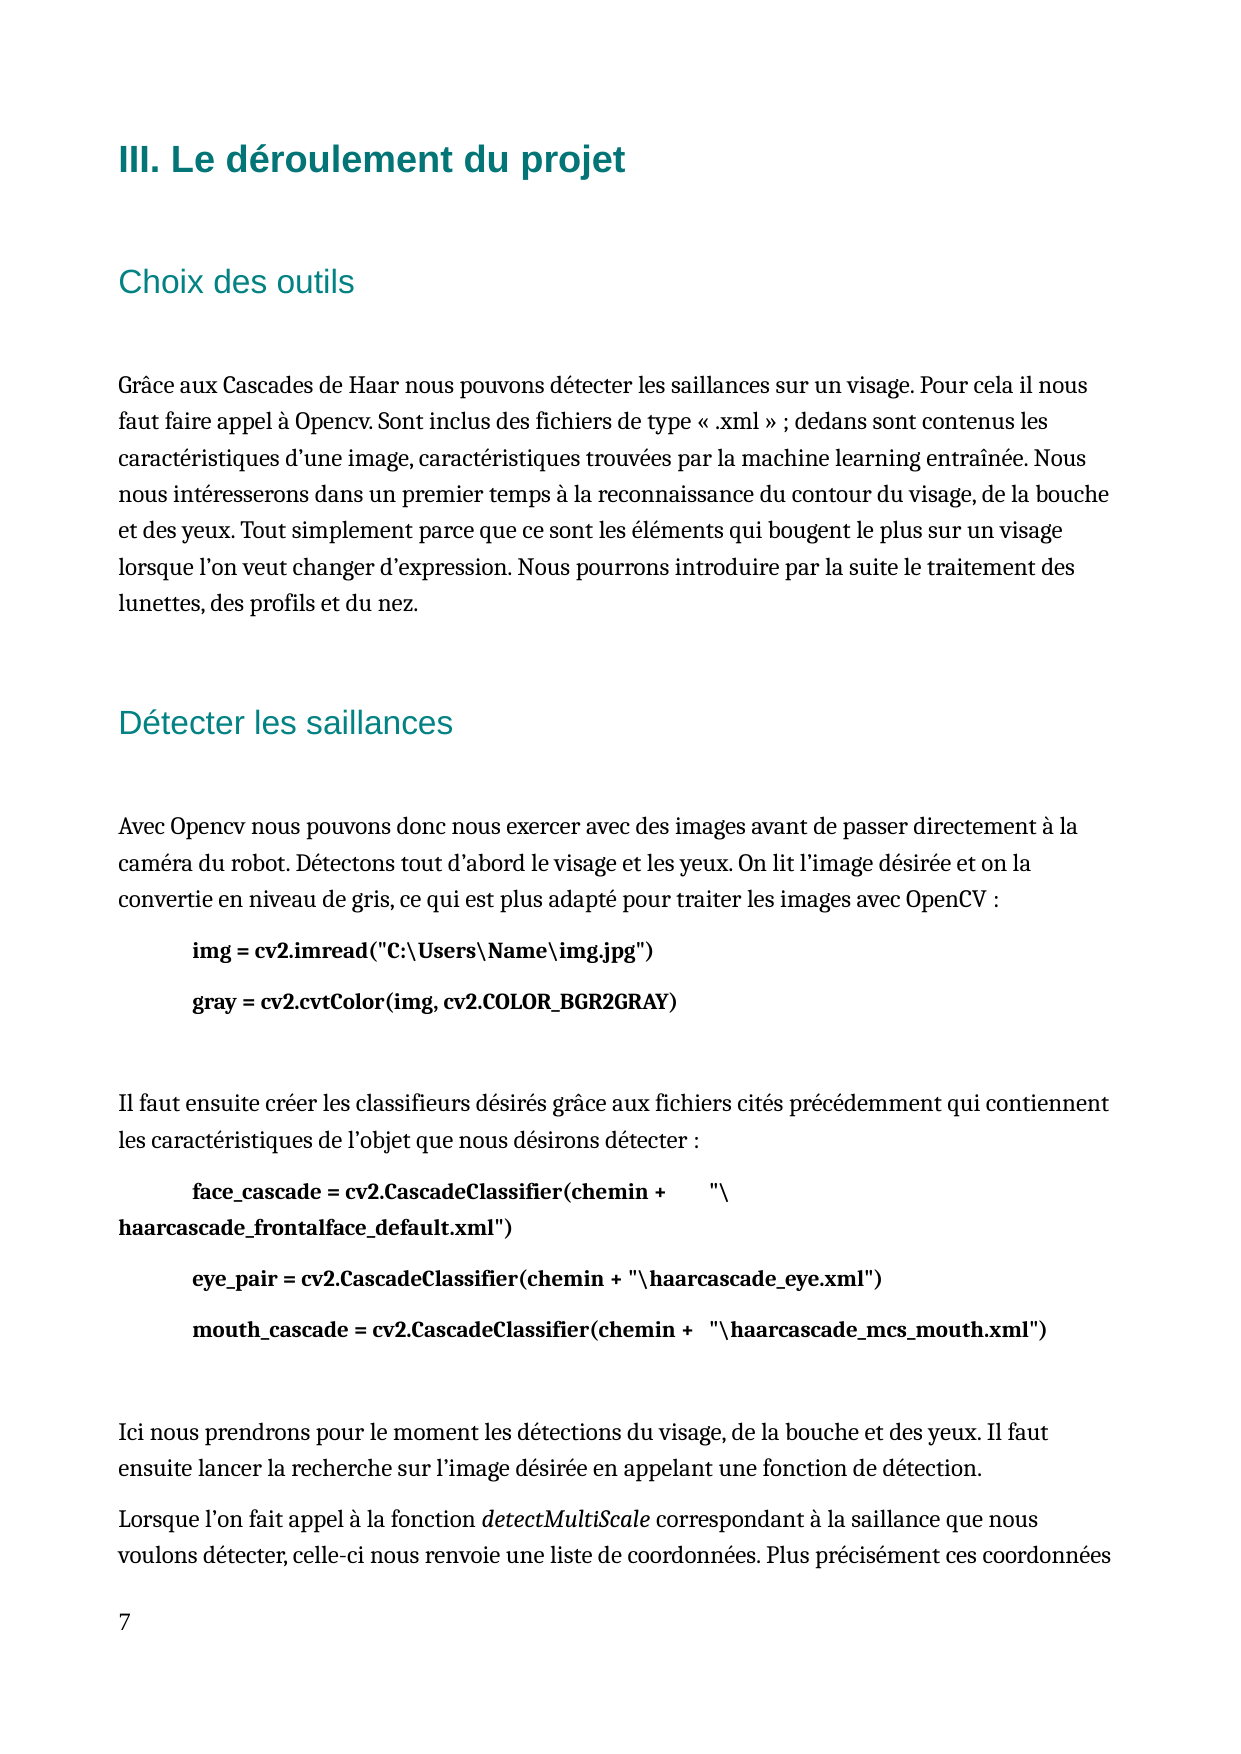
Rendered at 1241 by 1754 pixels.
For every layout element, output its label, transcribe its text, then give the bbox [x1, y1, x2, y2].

subtitle Choix des outils [118, 264, 1122, 300]
text Il faut ensuite créer les classifieurs désirés grâce aux fichiers cités précédemment qui contiennent les caractéristiques de l’objet que nous désirons détecter : [118, 1083, 1122, 1156]
subtitle Détecter les saillances [118, 706, 1122, 742]
text Grâce aux Cascades de Haar nous pouvons détecter les saillances sur un visage. Pour cela il nous faut faire appel à Opencv. Sont inclus des fichiers de type « .xml » ; dedans sont contenus les caractéristiques d’une image, caractéristiques trouvées par la machine learning entraînée. Nous nous intéresserons dans un premier temps à la reconnaissance du contour du visage, de la bouche et des yeux. Tout simplement parce que ce sont les éléments qui bougent le plus sur un visage lorsque l’on veut changer d’expression. Nous pourrons introduire par la suite le traitement des lunettes, des profils et du nez. [118, 364, 1122, 619]
text Avec Opencv nous pouvons donc nous exercer avec des images avant de passer directement à la caméra du robot. Détectons tout d’abord le visage et les yeux. On lit l’image désirée et on la convertie en niveau de gris, ce qui est plus adapté pour traiter les images avec OpenCV : [118, 806, 1122, 915]
subtitle III. Le déroulement du projet [118, 143, 1122, 179]
text Lorsque l’on fait appel à la fonction detectMultiScale correspondant à la saillance que nous voulons détecter, celle-ci nous renvoie une liste de coordonnées. Plus précisément ces coordonnées [118, 1498, 1122, 1571]
text face_cascade = cv2.CascadeClassifier(chemin + "\haarcascade_frontalface_default.xml") [118, 1170, 1122, 1243]
text eye_pair = cv2.CascadeClassifier(chemin + "\haarcascade_eye.xml") [118, 1258, 1122, 1294]
text img = cv2.imread("C:\Users\Name\img.jpg") [118, 929, 1122, 966]
text gray = cv2.cvtColor(img, cv2.COLOR_BGR2GRAY) [118, 981, 1122, 1017]
text Ici nous prendrons pour le moment les détections du visage, de la bouche et des yeux. Il faut ensuite lancer la recherche sur l’image désirée en appelant une fonction de détection. [118, 1411, 1122, 1484]
text mouth_cascade = cv2.CascadeClassifier(chemin + "\haarcascade_mcs_mouth.xml") [118, 1309, 1122, 1345]
